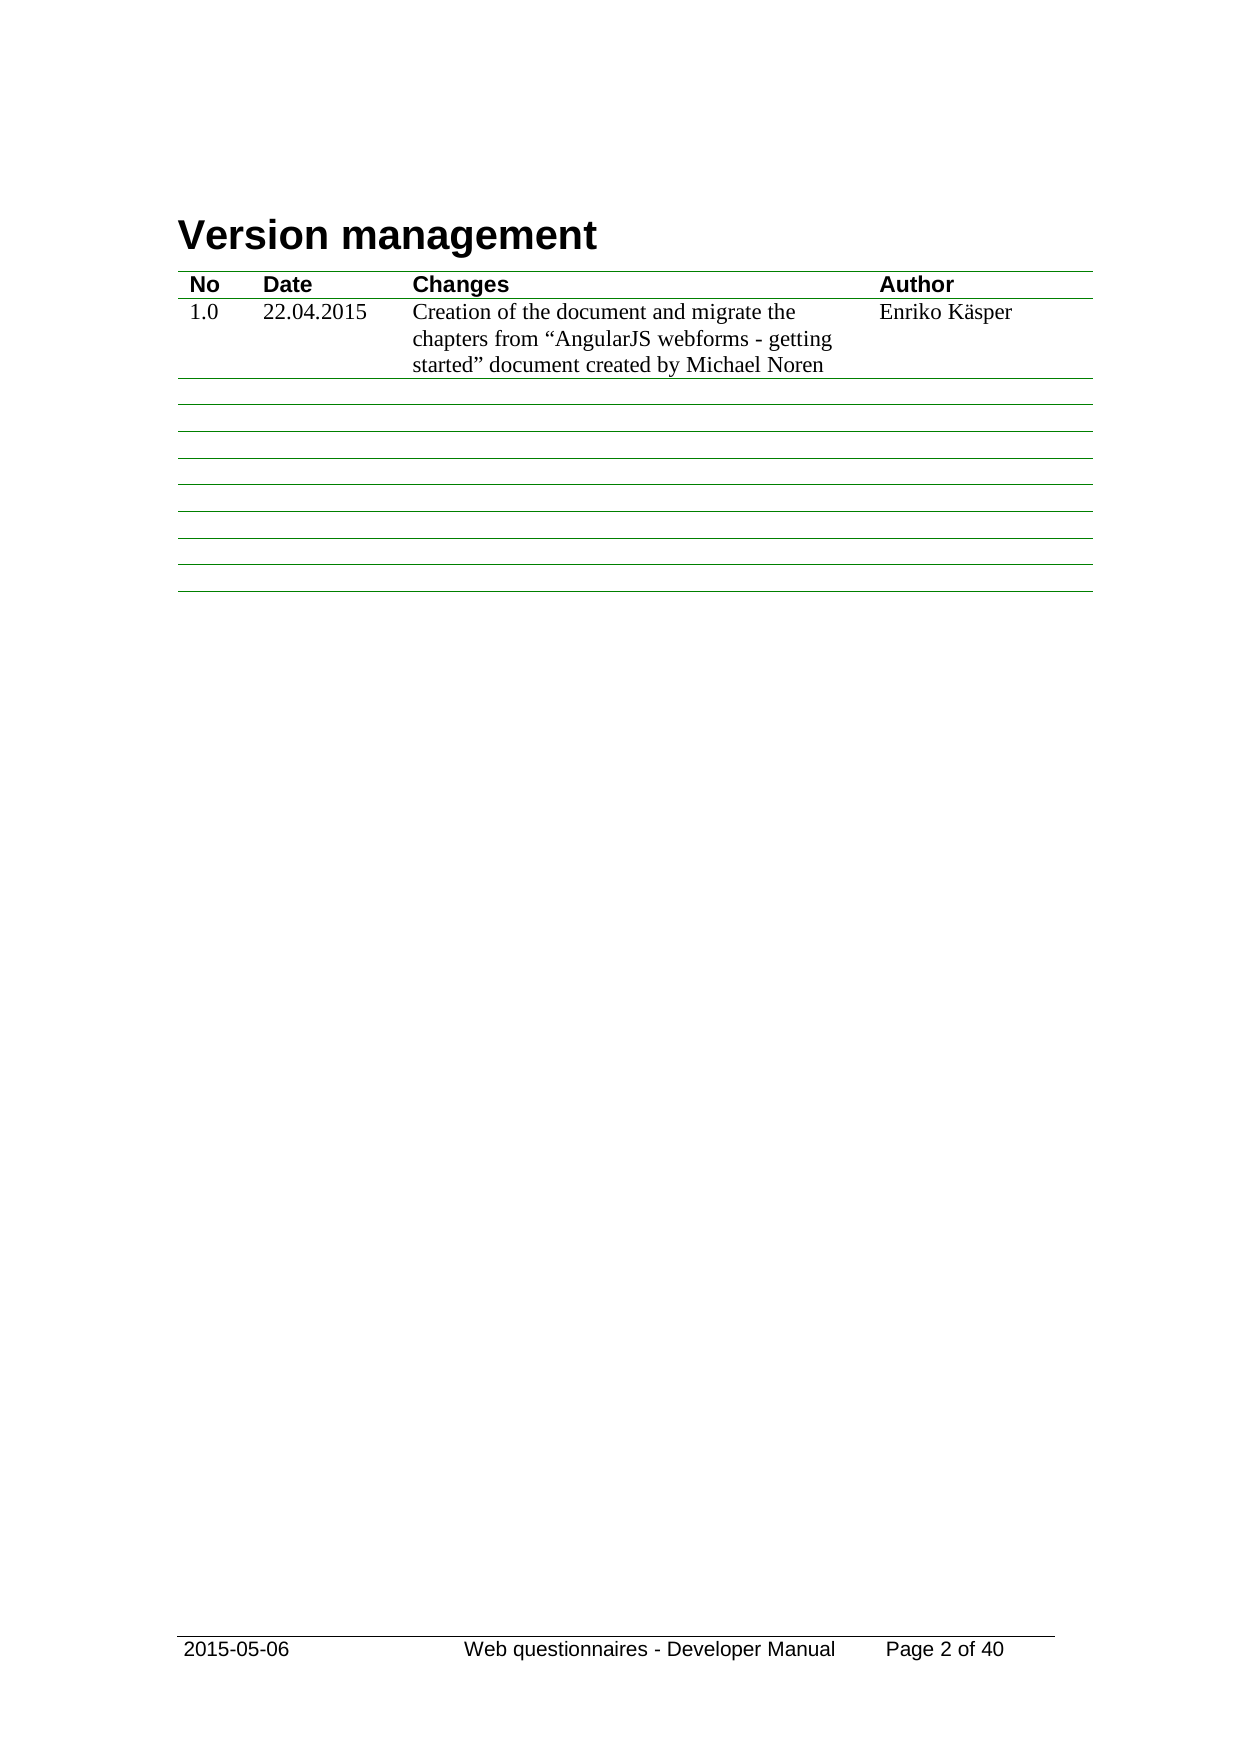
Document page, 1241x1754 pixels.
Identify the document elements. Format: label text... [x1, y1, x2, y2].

table_cell [401, 459, 868, 484]
table_cell [868, 485, 1093, 511]
table_cell [178, 405, 252, 431]
table_cell 22.04.2015 [252, 299, 401, 377]
table_cell [868, 405, 1093, 431]
table_cell [252, 379, 401, 404]
table_cell [178, 432, 252, 457]
table_cell [252, 459, 401, 484]
table_cell [252, 405, 401, 431]
table_cell [401, 539, 868, 564]
table_cell [178, 539, 252, 564]
table_cell [868, 512, 1093, 537]
table_cell Enriko Käsper [868, 299, 1093, 377]
table_cell [401, 565, 868, 591]
table_cell [252, 485, 401, 511]
table_cell [178, 565, 252, 591]
subtitle Version management [177, 210, 1092, 258]
table_cell [868, 432, 1093, 457]
table_header No [178, 272, 252, 298]
table_cell [401, 485, 868, 511]
table_cell [252, 539, 401, 564]
table_header Changes [401, 272, 868, 298]
table_cell Creation of the document and migrate the chapters from “AngularJS webforms - getting started” document created by Michael Noren [401, 299, 868, 377]
table_cell [401, 432, 868, 457]
table_cell [868, 565, 1093, 591]
table_cell [868, 459, 1093, 484]
table_header Date [252, 272, 401, 298]
table_cell [252, 565, 401, 591]
table_cell [178, 485, 252, 511]
table_cell [401, 405, 868, 431]
table_cell [868, 539, 1093, 564]
table_cell 1.0 [178, 299, 252, 377]
table_cell [401, 379, 868, 404]
table_cell [252, 432, 401, 457]
table_cell [868, 379, 1093, 404]
table_cell [178, 379, 252, 404]
table_header Author [868, 272, 1093, 298]
table_cell [178, 459, 252, 484]
table_cell [401, 512, 868, 537]
table_cell [178, 512, 252, 537]
table_cell [252, 512, 401, 537]
